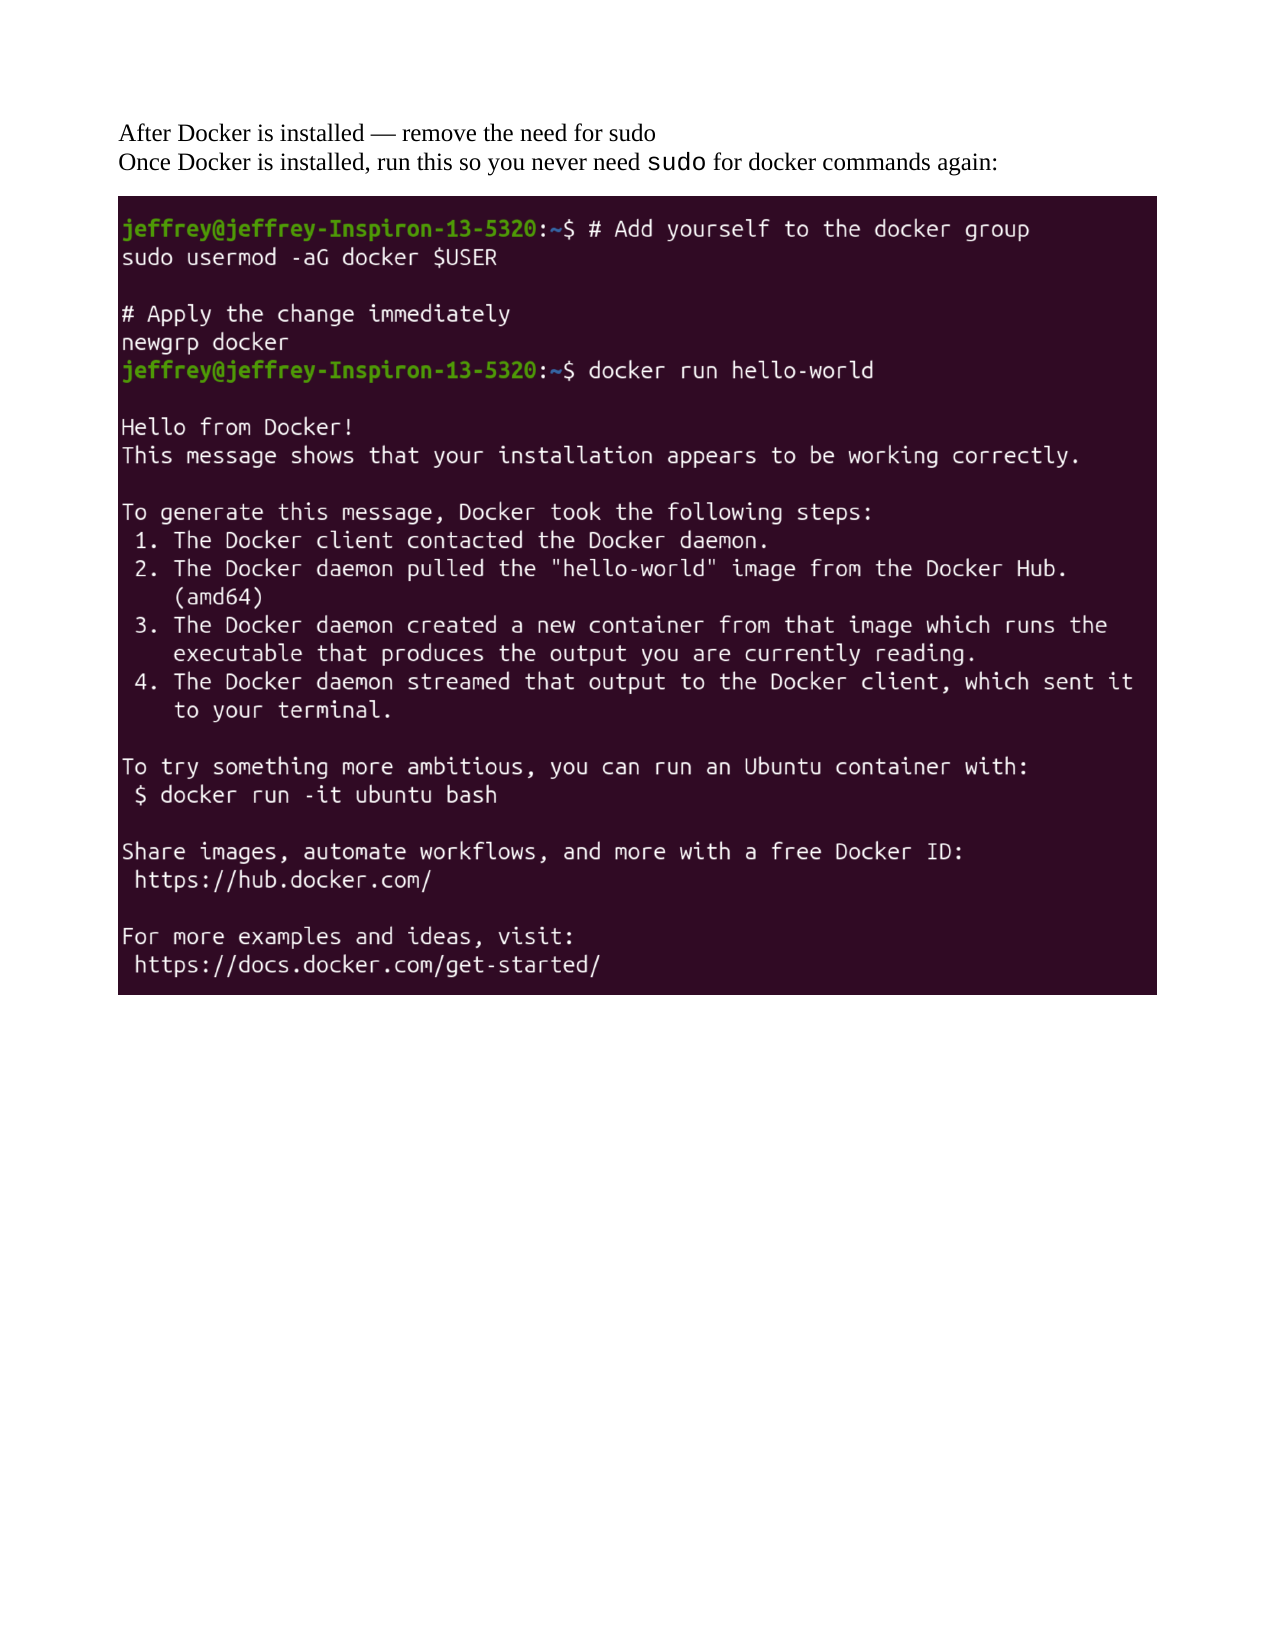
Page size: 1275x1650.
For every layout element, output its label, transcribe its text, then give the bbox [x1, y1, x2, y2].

picture [118, 196, 1157, 995]
text Once Docker is installed, run this so you never need sudo for docker commands again: [118, 147, 1157, 178]
text After Docker is installed — remove the need for sudo [118, 118, 1157, 147]
